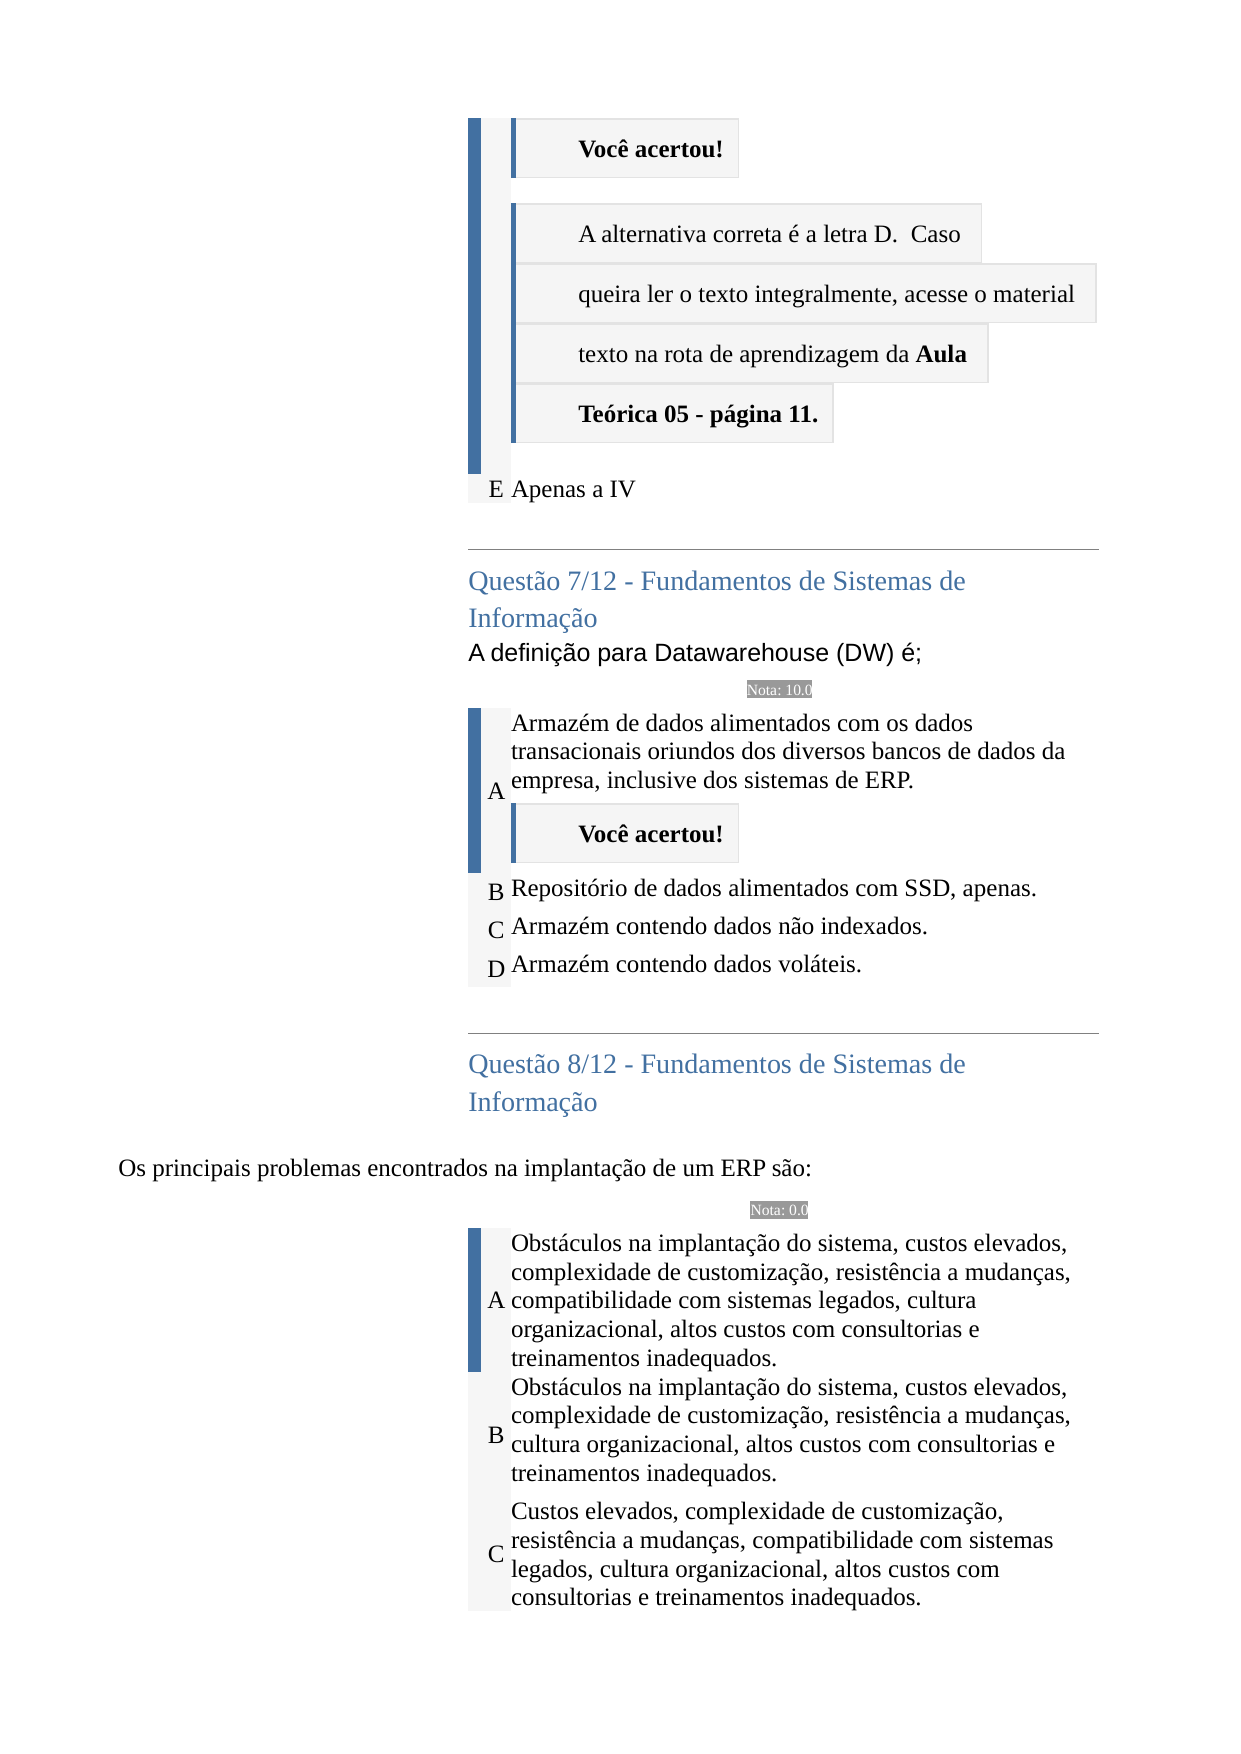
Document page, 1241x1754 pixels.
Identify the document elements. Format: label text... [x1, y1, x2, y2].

table_cell Apenas a IV [511, 474, 1099, 503]
text Questão 8/12 - Fundamentos de Sistemas de Informação [468, 1048, 1099, 1117]
table_cell [468, 1496, 481, 1611]
table_cell [468, 873, 481, 911]
table_header Obstáculos na implantação do sistema, custos elevados, complexidade de customização, resistência a mudanças, compatibilidade com sistemas legados, cultura organizacional, altos custos com consultorias e treinamentos inadequados. [511, 1228, 1099, 1372]
table_cell [468, 118, 481, 474]
table_header [468, 1228, 481, 1372]
text Questão 7/12 - Fundamentos de Sistemas de Informação [468, 564, 1099, 633]
table_cell [468, 911, 481, 949]
table_cell B [481, 873, 511, 911]
table_cell Obstáculos na implantação do sistema, custos elevados, complexidade de customização, resistência a mudanças, cultura organizacional, altos custos com consultorias e treinamentos inadequados. [511, 1372, 1099, 1496]
table_cell Você acertou! A alternativa correta é a letra D. Caso queira ler o texto integralmente, acesse o material texto na rota de aprendizagem da Aula Teórica 05 - página 11. [511, 118, 1099, 474]
table_cell C [481, 1496, 511, 1611]
table_cell Armazém contendo dados voláteis. [511, 949, 1099, 987]
table_header A [481, 1228, 511, 1372]
table_cell [468, 474, 481, 503]
table_cell [481, 118, 511, 474]
table_cell [468, 949, 481, 987]
table_cell Custos elevados, complexidade de customização, resistência a mudanças, compatibilidade com sistemas legados, cultura organizacional, altos custos com consultorias e treinamentos inadequados. [511, 1496, 1099, 1611]
table_cell [468, 1372, 481, 1496]
text Nota: 10.0 [468, 680, 1091, 698]
text Nota: 0.0 [468, 1201, 1091, 1219]
table_cell Repositório de dados alimentados com SSD, apenas. [511, 873, 1099, 911]
table_cell C [481, 911, 511, 949]
table_header A [481, 708, 511, 873]
table_cell D [481, 949, 511, 987]
table_header Armazém de dados alimentados com os dados transacionais oriundos dos diversos bancos de dados da empresa, inclusive dos sistemas de ERP. Você acertou! [511, 708, 1099, 873]
table_cell E [481, 474, 511, 503]
text Os principais problemas encontrados na implantação de um ERP são: [118, 1153, 1122, 1182]
table_header [468, 708, 481, 873]
table_cell Armazém contendo dados não indexados. [511, 911, 1099, 949]
text A definição para Datawarehouse (DW) é; [468, 638, 1099, 667]
table_cell B [481, 1372, 511, 1496]
